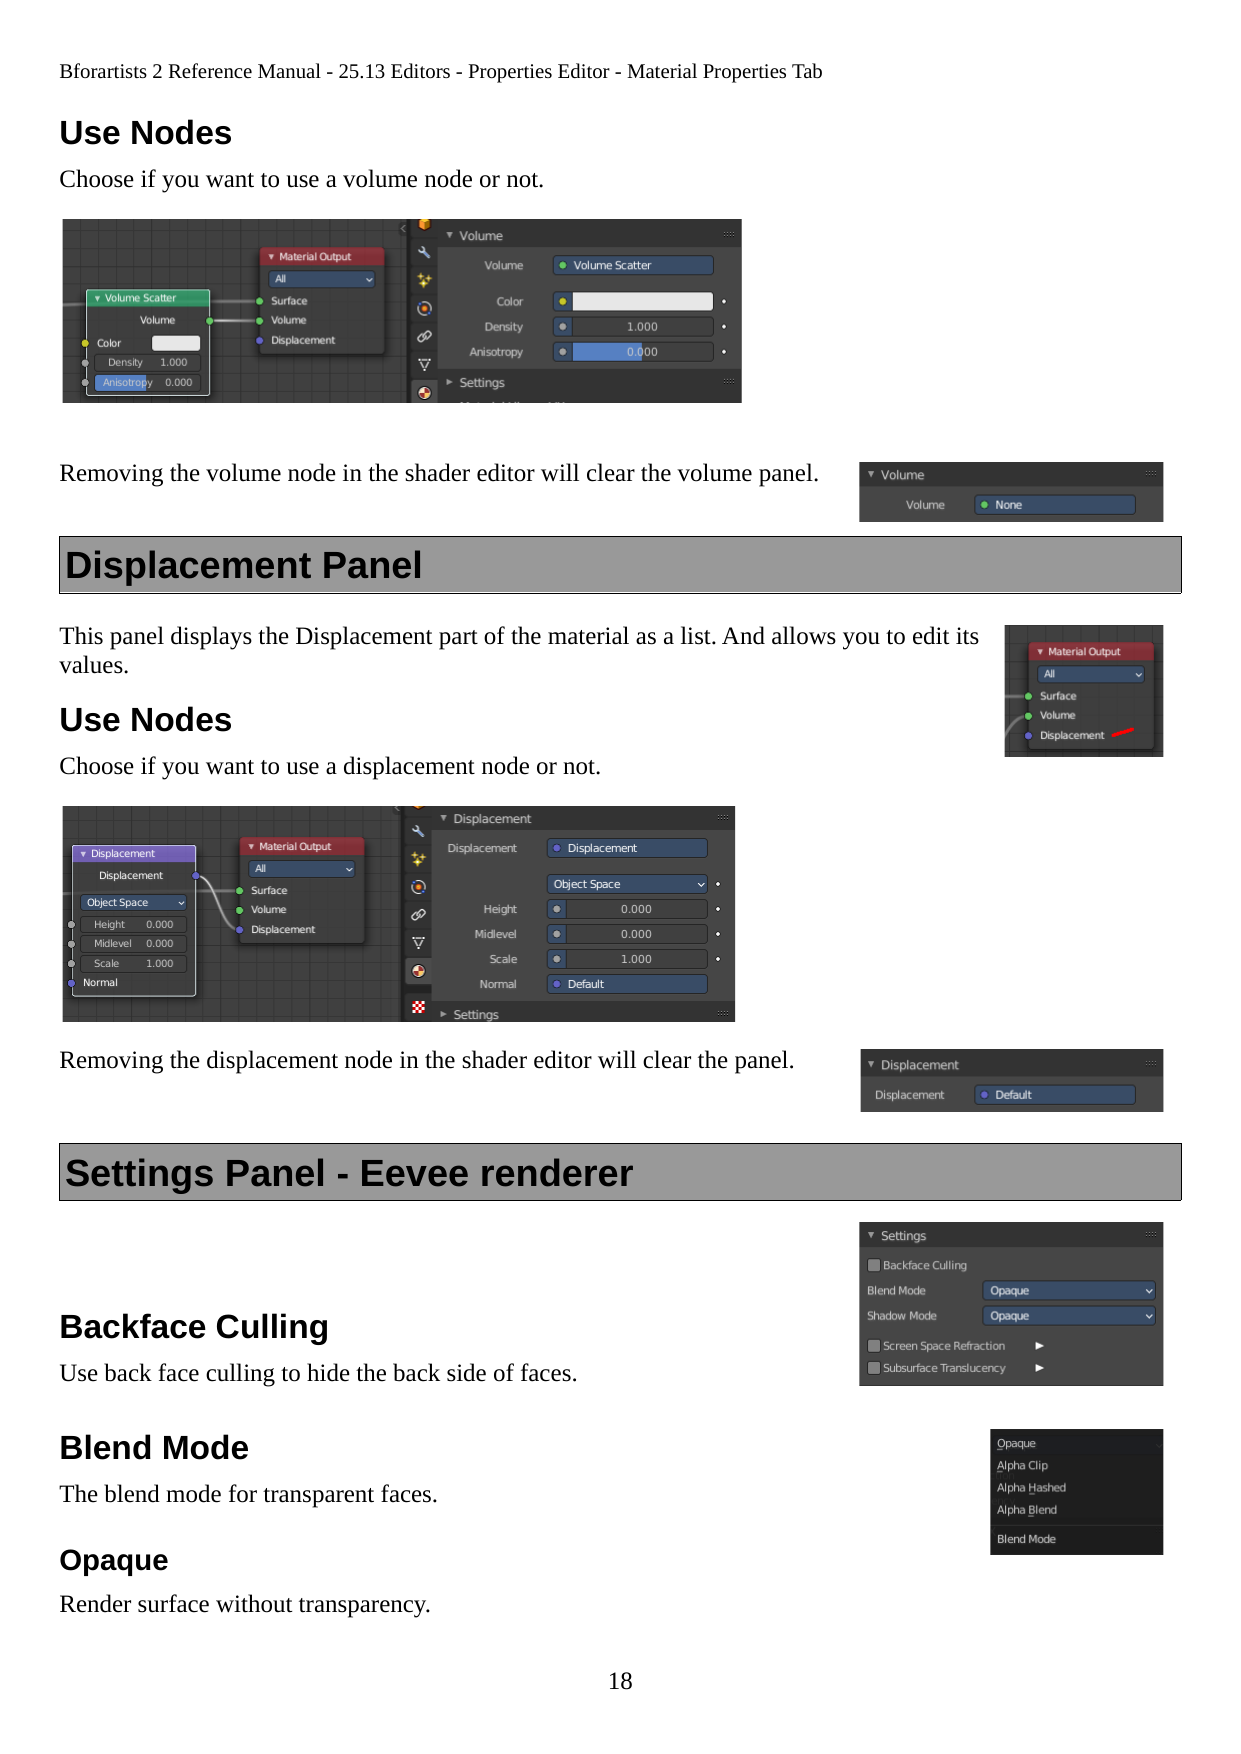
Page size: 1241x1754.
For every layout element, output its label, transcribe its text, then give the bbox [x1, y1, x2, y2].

picture [859, 1222, 1164, 1386]
picture [860, 1049, 1164, 1112]
picture [62, 219, 742, 403]
picture [859, 462, 1164, 522]
subtitle [1164, 1307, 1181, 1346]
table_header Displacement Panel [60, 537, 1181, 592]
text Use back face culling to hide the back side of faces. [59, 1358, 1181, 1387]
subtitle Blend Mode [59, 1428, 1181, 1467]
text Removing the displacement node in the shader editor will clear the panel. [59, 1045, 1181, 1074]
subtitle [1164, 699, 1181, 738]
subtitle Backface Culling [59, 1307, 859, 1346]
text Choose if you want to use a displacement node or not. [59, 751, 1181, 779]
subtitle Use Nodes [59, 113, 1181, 151]
picture [62, 806, 736, 1022]
text Removing the volume node in the shader editor will clear the volume panel. [59, 458, 1181, 487]
text The blend mode for transparent faces. [59, 1479, 990, 1508]
text This panel displays the Displacement part of the material as a list. And allows you to edit its values. [59, 621, 1181, 679]
text Choose if you want to use a volume node or not. [59, 164, 1181, 192]
subtitle Opaque [59, 1543, 1181, 1576]
subtitle Use Nodes [59, 699, 1004, 738]
picture [1004, 625, 1164, 757]
picture [990, 1429, 1164, 1555]
text Render surface without transparency. [59, 1589, 1181, 1618]
table_header Settings Panel - Eevee renderer [60, 1144, 1181, 1200]
